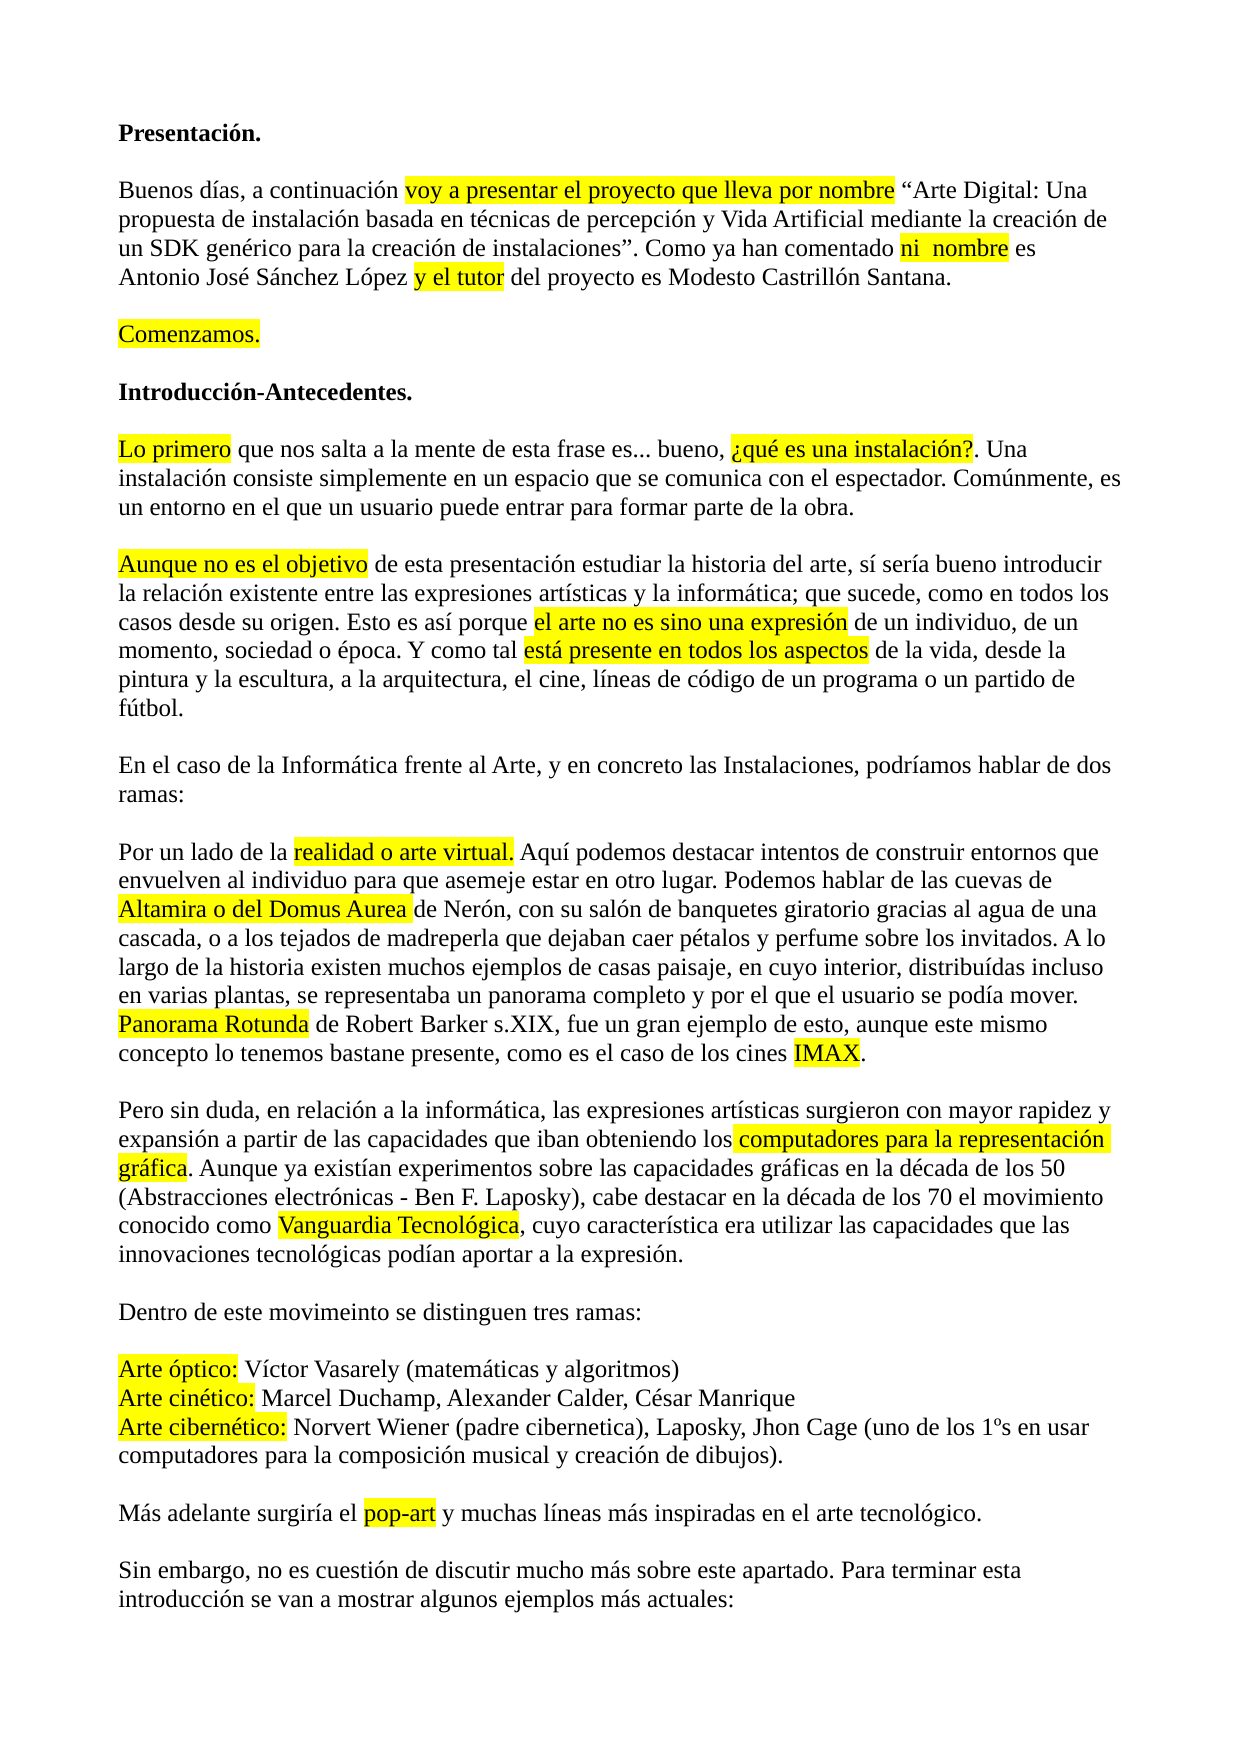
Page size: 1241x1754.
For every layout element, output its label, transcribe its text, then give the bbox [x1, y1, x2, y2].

text Lo primero que nos salta a la mente de esta frase es... bueno, ¿qué es una instalación?. Una instalación consiste simplemente en un espacio que se comunica con el espectador. Comúnmente, es un entorno en el que un usuario puede entrar para formar parte de la obra. [118, 434, 1122, 521]
text Arte óptico: Víctor Vasarely (matemáticas y algoritmos) [118, 1354, 1122, 1383]
text Más adelante surgiría el pop-art y muchas líneas más inspiradas en el arte tecnológico. [118, 1498, 1122, 1527]
text Sin embargo, no es cuestión de discutir mucho más sobre este apartado. Para terminar esta introducción se van a mostrar algunos ejemplos más actuales: [118, 1556, 1122, 1613]
text Introducción-Antecedentes. [118, 377, 1122, 406]
text Por un lado de la realidad o arte virtual. Aquí podemos destacar intentos de construir entornos que envuelven al individuo para que asemeje estar en otro lugar. Podemos hablar de las cuevas de Altamira o del Domus Aurea de Nerón, con su salón de banquetes giratorio gracias al agua de una cascada, o a los tejados de madreperla que dejaban caer pétalos y perfume sobre los invitados. A lo largo de la historia existen muchos ejemplos de casas paisaje, en cuyo interior, distribuídas incluso en varias plantas, se representaba un panorama completo y por el que el usuario se podía mover. Panorama Rotunda de Robert Barker s.XIX, fue un gran ejemplo de esto, aunque este mismo concepto lo tenemos bastane presente, como es el caso de los cines IMAX. [118, 837, 1122, 1067]
text Arte cinético: Marcel Duchamp, Alexander Calder, César Manrique [118, 1383, 1122, 1412]
text Comenzamos. [118, 319, 1122, 348]
text Arte cibernético: Norvert Wiener (padre cibernetica), Laposky, Jhon Cage (uno de los 1ºs en usar computadores para la composición musical y creación de dibujos). [118, 1412, 1122, 1469]
text Pero sin duda, en relación a la informática, las expresiones artísticas surgieron con mayor rapidez y expansión a partir de las capacidades que iban obteniendo los computadores para la representación gráfica. Aunque ya existían experimentos sobre las capacidades gráficas en la década de los 50 (Abstracciones electrónicas - Ben F. Laposky), cabe destacar en la década de los 70 el movimiento conocido como Vanguardia Tecnológica, cuyo característica era utilizar las capacidades que las innovaciones tecnológicas podían aportar a la expresión. [118, 1096, 1122, 1268]
text Aunque no es el objetivo de esta presentación estudiar la historia del arte, sí sería bueno introducir la relación existente entre las expresiones artísticas y la informática; que sucede, como en todos los casos desde su origen. Esto es así porque el arte no es sino una expresión de un individuo, de un momento, sociedad o época. Y como tal está presente en todos los aspectos de la vida, desde la pintura y la escultura, a la arquitectura, el cine, líneas de código de un programa o un partido de fútbol. [118, 549, 1122, 722]
text En el caso de la Informática frente al Arte, y en concreto las Instalaciones, podríamos hablar de dos ramas: [118, 751, 1122, 808]
text Presentación. [118, 118, 1122, 147]
text Buenos días, a continuación voy a presentar el proyecto que lleva por nombre “Arte Digital: Una propuesta de instalación basada en técnicas de percepción y Vida Artificial mediante la creación de un SDK genérico para la creación de instalaciones”. Como ya han comentado ni nombre es Antonio José Sánchez López y el tutor del proyecto es Modesto Castrillón Santana. [118, 176, 1122, 291]
text Dentro de este movimeinto se distinguen tres ramas: [118, 1297, 1122, 1326]
